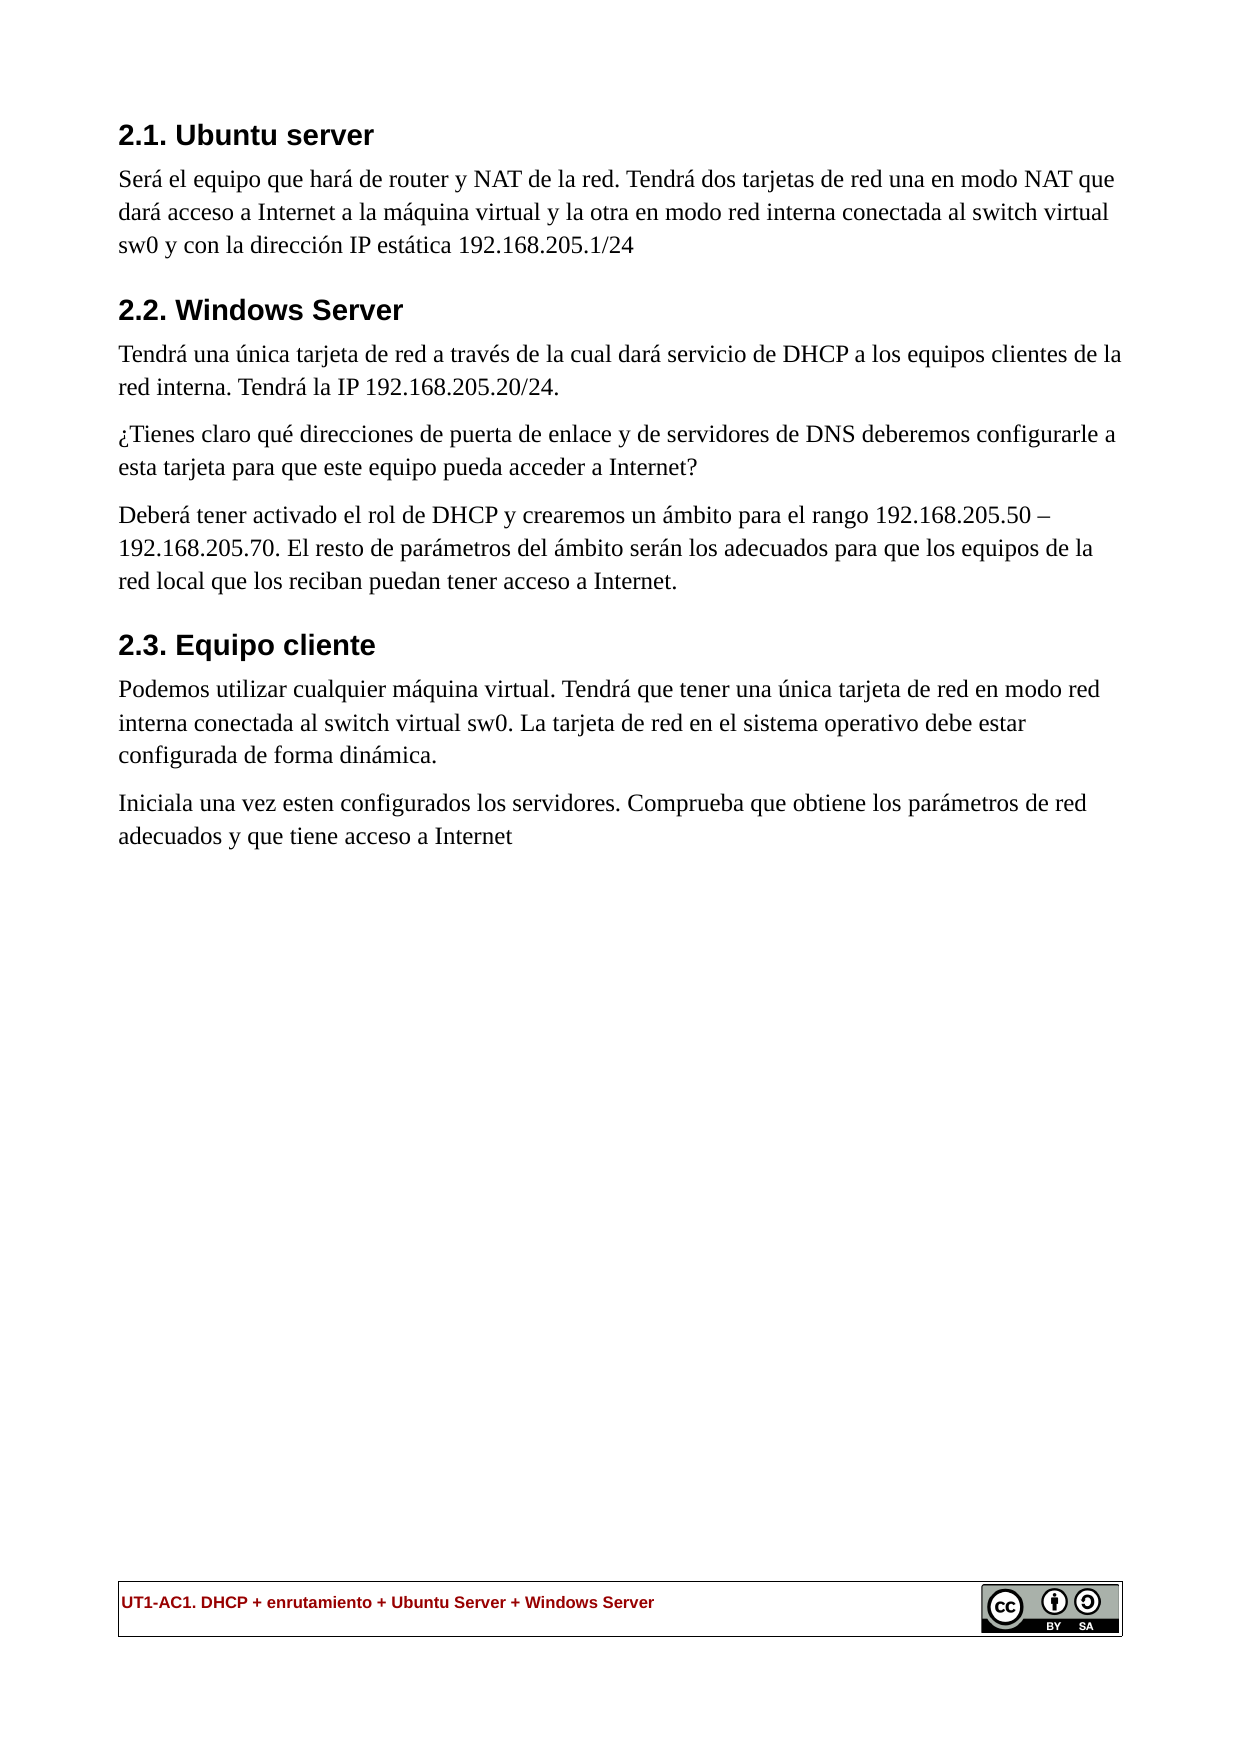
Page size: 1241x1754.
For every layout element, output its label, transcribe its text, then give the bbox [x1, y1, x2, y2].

text ¿Tienes claro qué direcciones de puerta de enlace y de servidores de DNS deberemos configurarle a esta tarjeta para que este equipo pueda acceder a Internet? [118, 419, 1122, 481]
text Tendrá una única tarjeta de red a través de la cual dará servicio de DHCP a los equipos clientes de la red interna. Tendrá la IP 192.168.205.20/24. [118, 339, 1122, 401]
text Será el equipo que hará de router y NAT de la red. Tendrá dos tarjetas de red una en modo NAT que dará acceso a Internet a la máquina virtual y la otra en modo red interna conectada al switch virtual sw0 y con la dirección IP estática 192.168.205.1/24 [118, 164, 1122, 259]
subtitle 2.3. Equipo cliente [118, 628, 1122, 662]
subtitle 2.2. Windows Server [118, 293, 1122, 326]
picture [981, 1584, 1119, 1633]
text Deberá tener activado el rol de DHCP y crearemos un ámbito para el rango 192.168.205.50 – 192.168.205.70. El resto de parámetros del ámbito serán los adecuados para que los equipos de la red local que los reciban puedan tener acceso a Internet. [118, 500, 1122, 595]
text Iniciala una vez esten configurados los servidores. Comprueba que obtiene los parámetros de red adecuados y que tiene acceso a Internet [118, 788, 1122, 850]
text Podemos utilizar cualquier máquina virtual. Tendrá que tener una única tarjeta de red en modo red interna conectada al switch virtual sw0. La tarjeta de red en el sistema operativo debe estar configurada de forma dinámica. [118, 674, 1122, 769]
subtitle 2.1. Ubuntu server [118, 118, 1122, 152]
